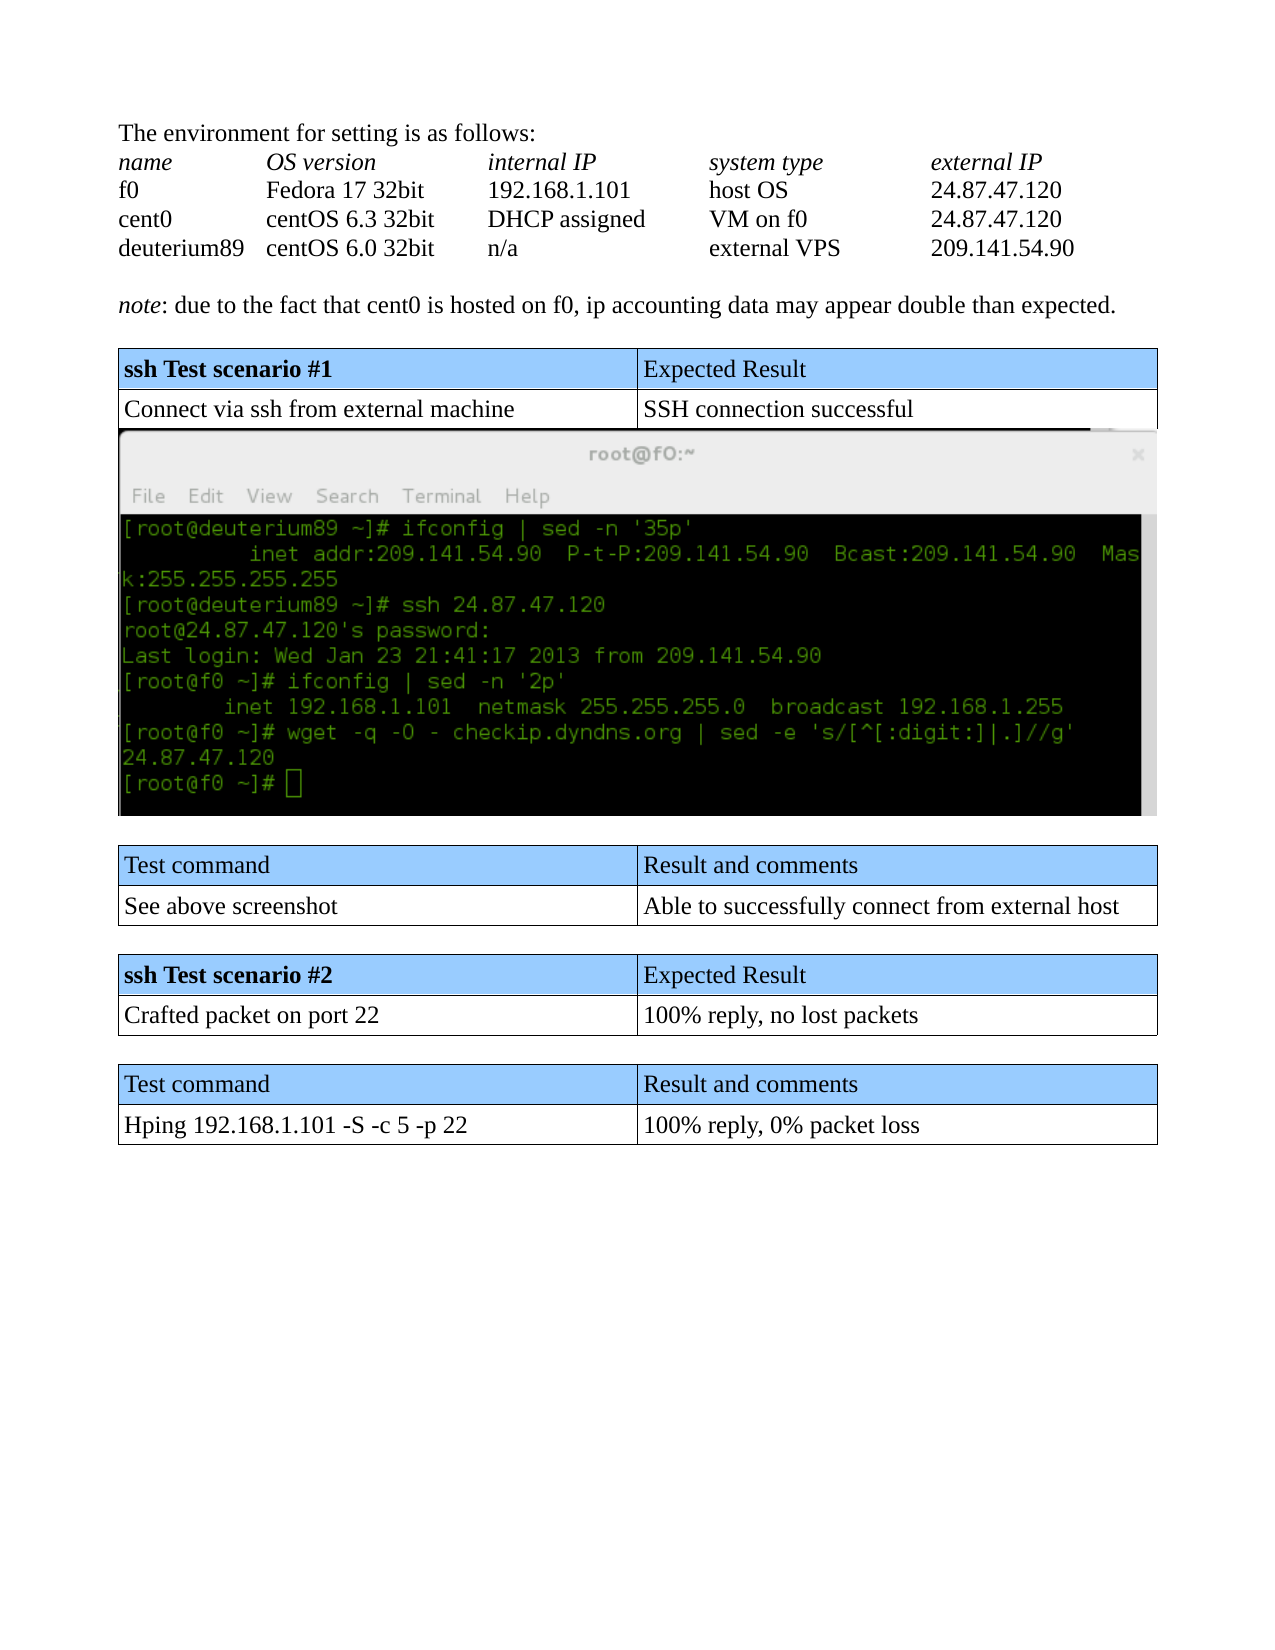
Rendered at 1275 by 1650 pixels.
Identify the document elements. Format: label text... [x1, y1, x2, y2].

table_cell See above screenshot [119, 886, 637, 925]
table_header Result and comments [638, 846, 1157, 885]
table_cell Crafted packet on port 22 [119, 996, 637, 1035]
table_cell Hping 192.168.1.101 -S -c 5 -p 22 [119, 1105, 637, 1144]
table_cell Connect via ssh from external machine [119, 390, 637, 428]
text deuterium89 centOS 6.0 32bit n/a external VPS 209.141.54.90 [118, 233, 1157, 262]
table_cell SSH connection successful [638, 390, 1157, 428]
table_header ssh Test scenario #1 [119, 349, 637, 388]
table_cell Able to successfully connect from external host [638, 886, 1157, 925]
text cent0 centOS 6.3 32bit DHCP assigned VM on f0 24.87.47.120 [118, 204, 1157, 233]
table_header Result and comments [638, 1065, 1157, 1104]
table_header ssh Test scenario #2 [119, 955, 637, 994]
table_header Test command [119, 1065, 637, 1104]
table_header Test command [119, 846, 637, 885]
text name OS version internal IP system type external IP [118, 147, 1157, 176]
text f0 Fedora 17 32bit 192.168.1.101 host OS 24.87.47.120 [118, 176, 1157, 204]
table_cell 100% reply, no lost packets [638, 996, 1157, 1035]
picture [118, 428, 1157, 816]
table_cell 100% reply, 0% packet loss [638, 1105, 1157, 1144]
text The environment for setting is as follows: [118, 118, 1157, 147]
text note: due to the fact that cent0 is hosted on f0, ip accounting data may appear double than expected. [118, 291, 1157, 319]
table_header Expected Result [638, 349, 1157, 388]
table_header Expected Result [638, 955, 1157, 994]
